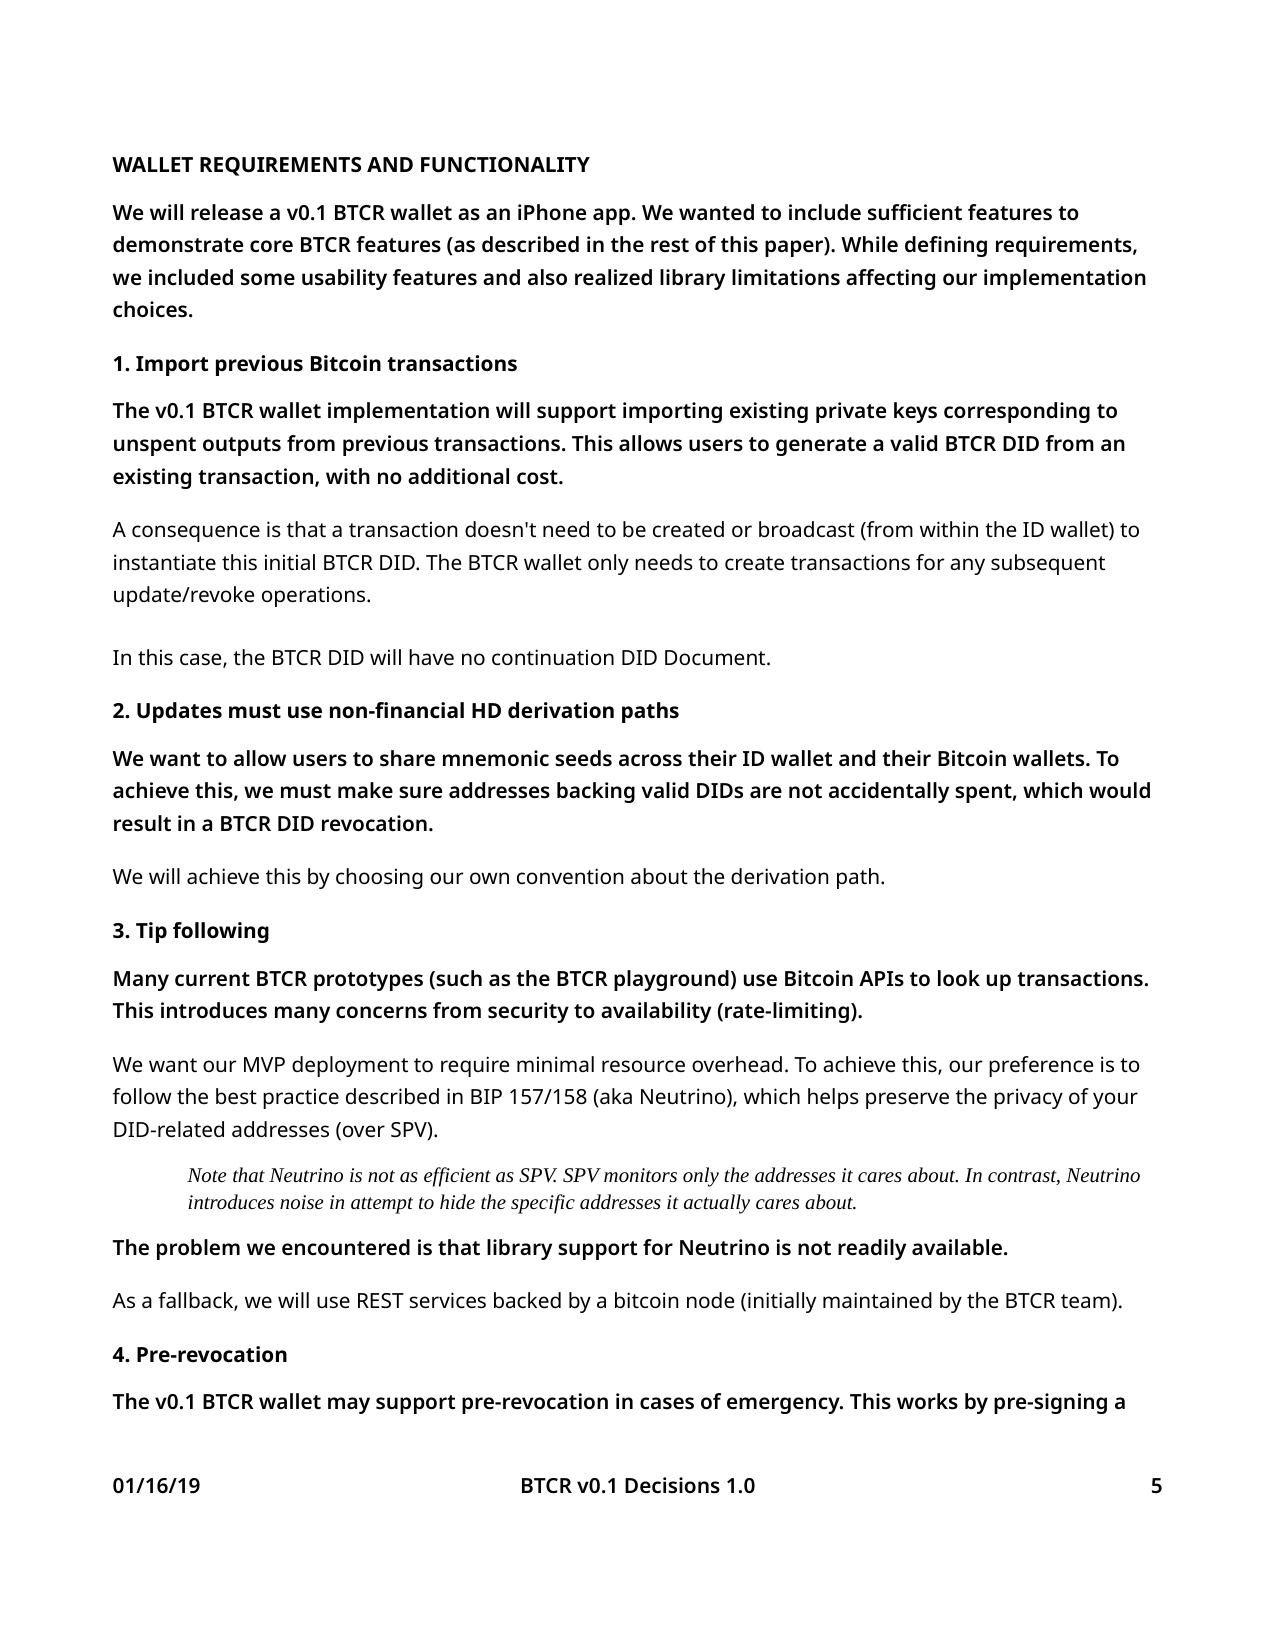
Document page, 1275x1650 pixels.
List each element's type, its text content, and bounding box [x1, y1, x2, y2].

text As a fallback, we will use REST services backed by a bitcoin node (initially maintained by the BTCR team). [112, 1286, 1162, 1315]
text Many current BTCR prototypes (such as the BTCR playground) use Bitcoin APIs to look up transactions. This introduces many concerns from security to availability (rate-limiting). [112, 964, 1162, 1025]
text We want our MVP deployment to require minimal resource overhead. To achieve this, our preference is to follow the best practice described in BIP 157/158 (aka Neutrino), which helps preserve the privacy of your DID-related addresses (over SPV). [112, 1050, 1162, 1143]
subtitle Wallet requirements and functionality [112, 150, 1162, 178]
text We will release a v0.1 BTCR wallet as an iPhone app. We wanted to include sufficient features to demonstrate core BTCR features (as described in the rest of this paper). While defining requirements, we included some usability features and also realized library limitations affecting our implementation choices. [112, 198, 1162, 324]
text We will achieve this by choosing our own convention about the derivation path. [112, 862, 1162, 891]
text The v0.1 BTCR wallet may support pre-revocation in cases of emergency. This works by pre-signing a [112, 1387, 1162, 1416]
subtitle 3. Tip following [112, 916, 1162, 944]
subtitle 1. Import previous Bitcoin transactions [112, 349, 1162, 377]
text The v0.1 BTCR wallet implementation will support importing existing private keys corresponding to unspent outputs from previous transactions. This allows users to generate a valid BTCR DID from an existing transaction, with no additional cost. [112, 397, 1162, 490]
text We want to allow users to share mnemonic seeds across their ID wallet and their Bitcoin wallets. To achieve this, we must make sure addresses backing valid DIDs are not accidentally spent, which would result in a BTCR DID revocation. [112, 744, 1162, 837]
text The problem we encountered is that library support for Neutrino is not readily available. [112, 1233, 1162, 1261]
text Note that Neutrino is not as efficient as SPV. SPV monitors only the addresses it cares about. In contrast, Neutrino introduces noise in attempt to hide the specific addresses it actually cares about. [187, 1163, 1162, 1214]
text In this case, the BTCR DID will have no continuation DID Document. [112, 643, 1162, 671]
subtitle 4. Pre-revocation [112, 1340, 1162, 1368]
subtitle 2. Updates must use non-financial HD derivation paths [112, 696, 1162, 725]
text A consequence is that a transaction doesn't need to be created or broadcast (from within the ID wallet) to instantiate this initial BTCR DID. The BTCR wallet only needs to create transactions for any subsequent update/revoke operations. [112, 515, 1162, 609]
